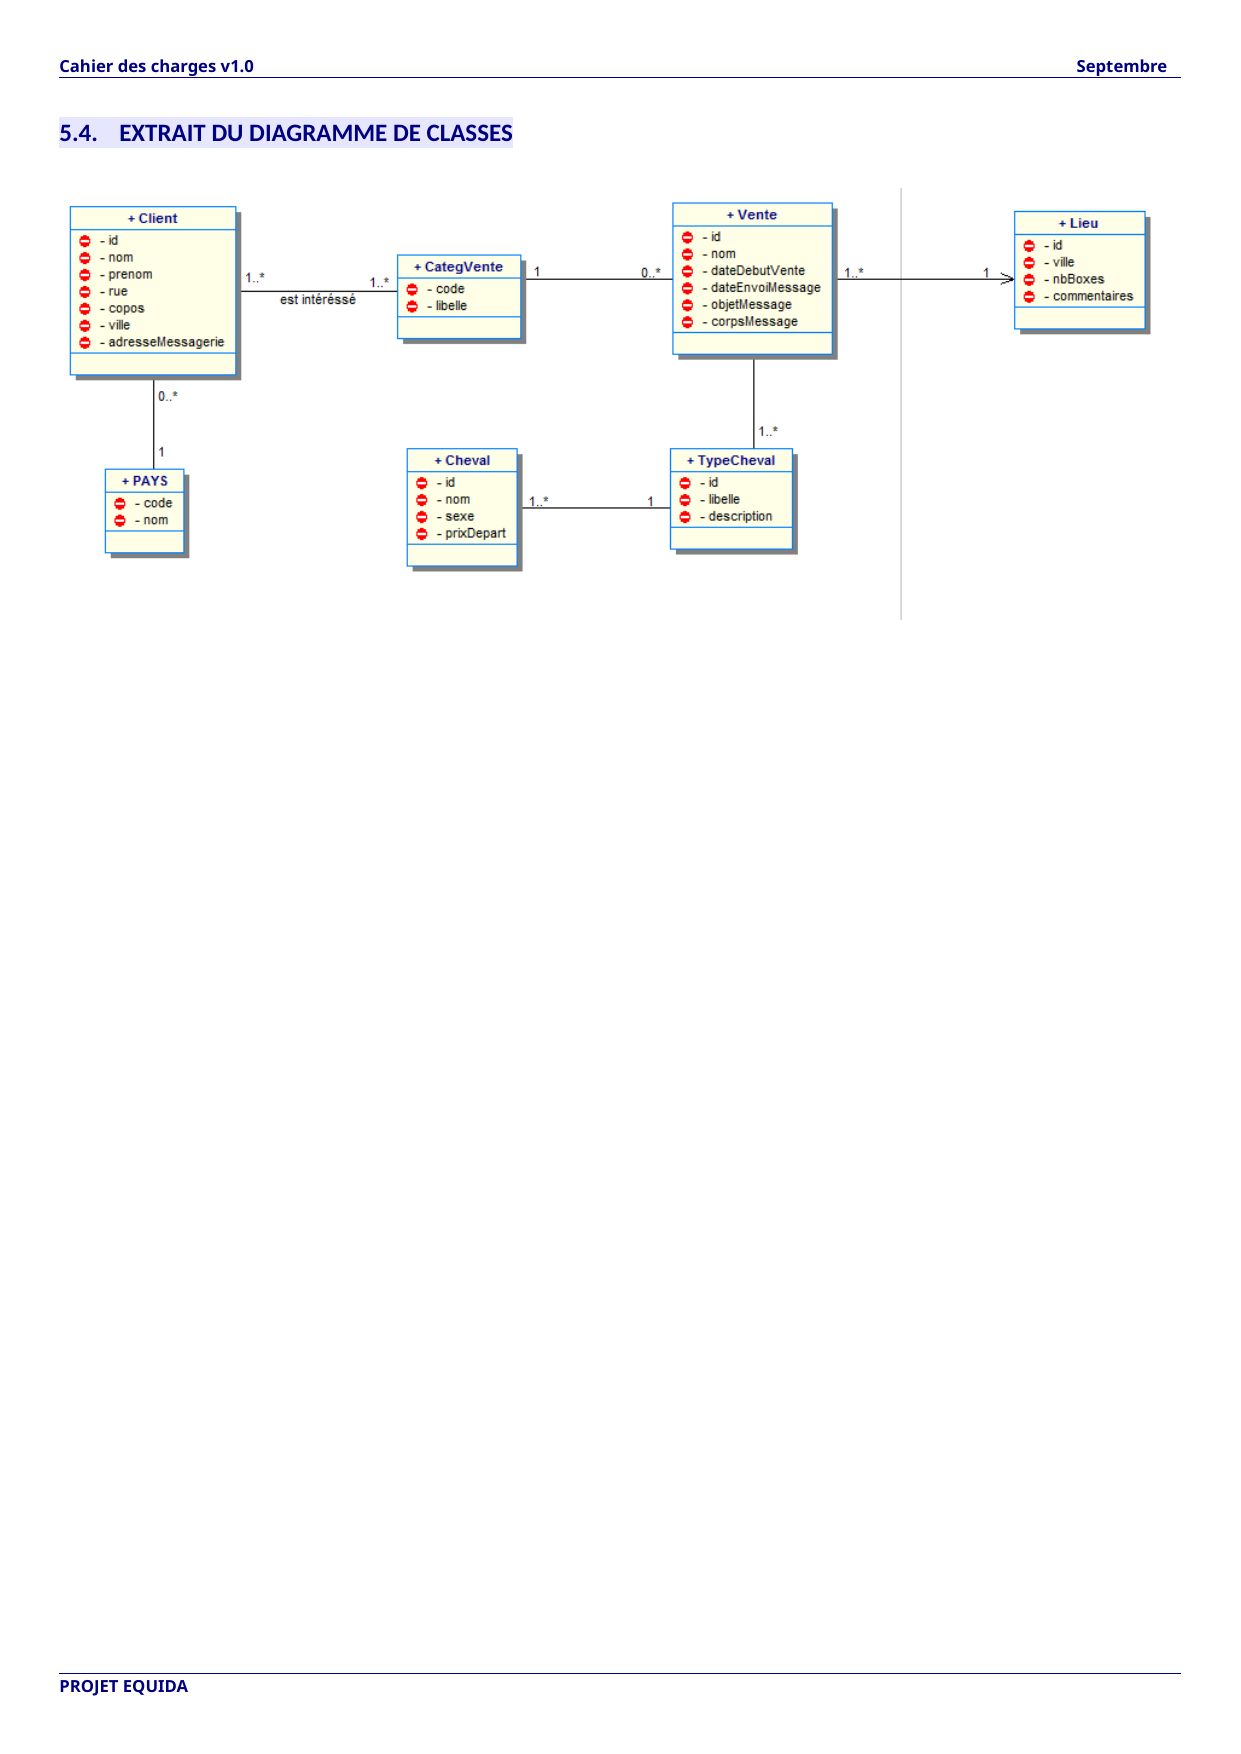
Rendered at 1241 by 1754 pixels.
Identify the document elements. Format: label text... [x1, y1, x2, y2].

picture [59, 188, 1182, 620]
subtitle EXTRAIT DU DIAGRAMME DE CLASSES [513, 117, 1181, 148]
